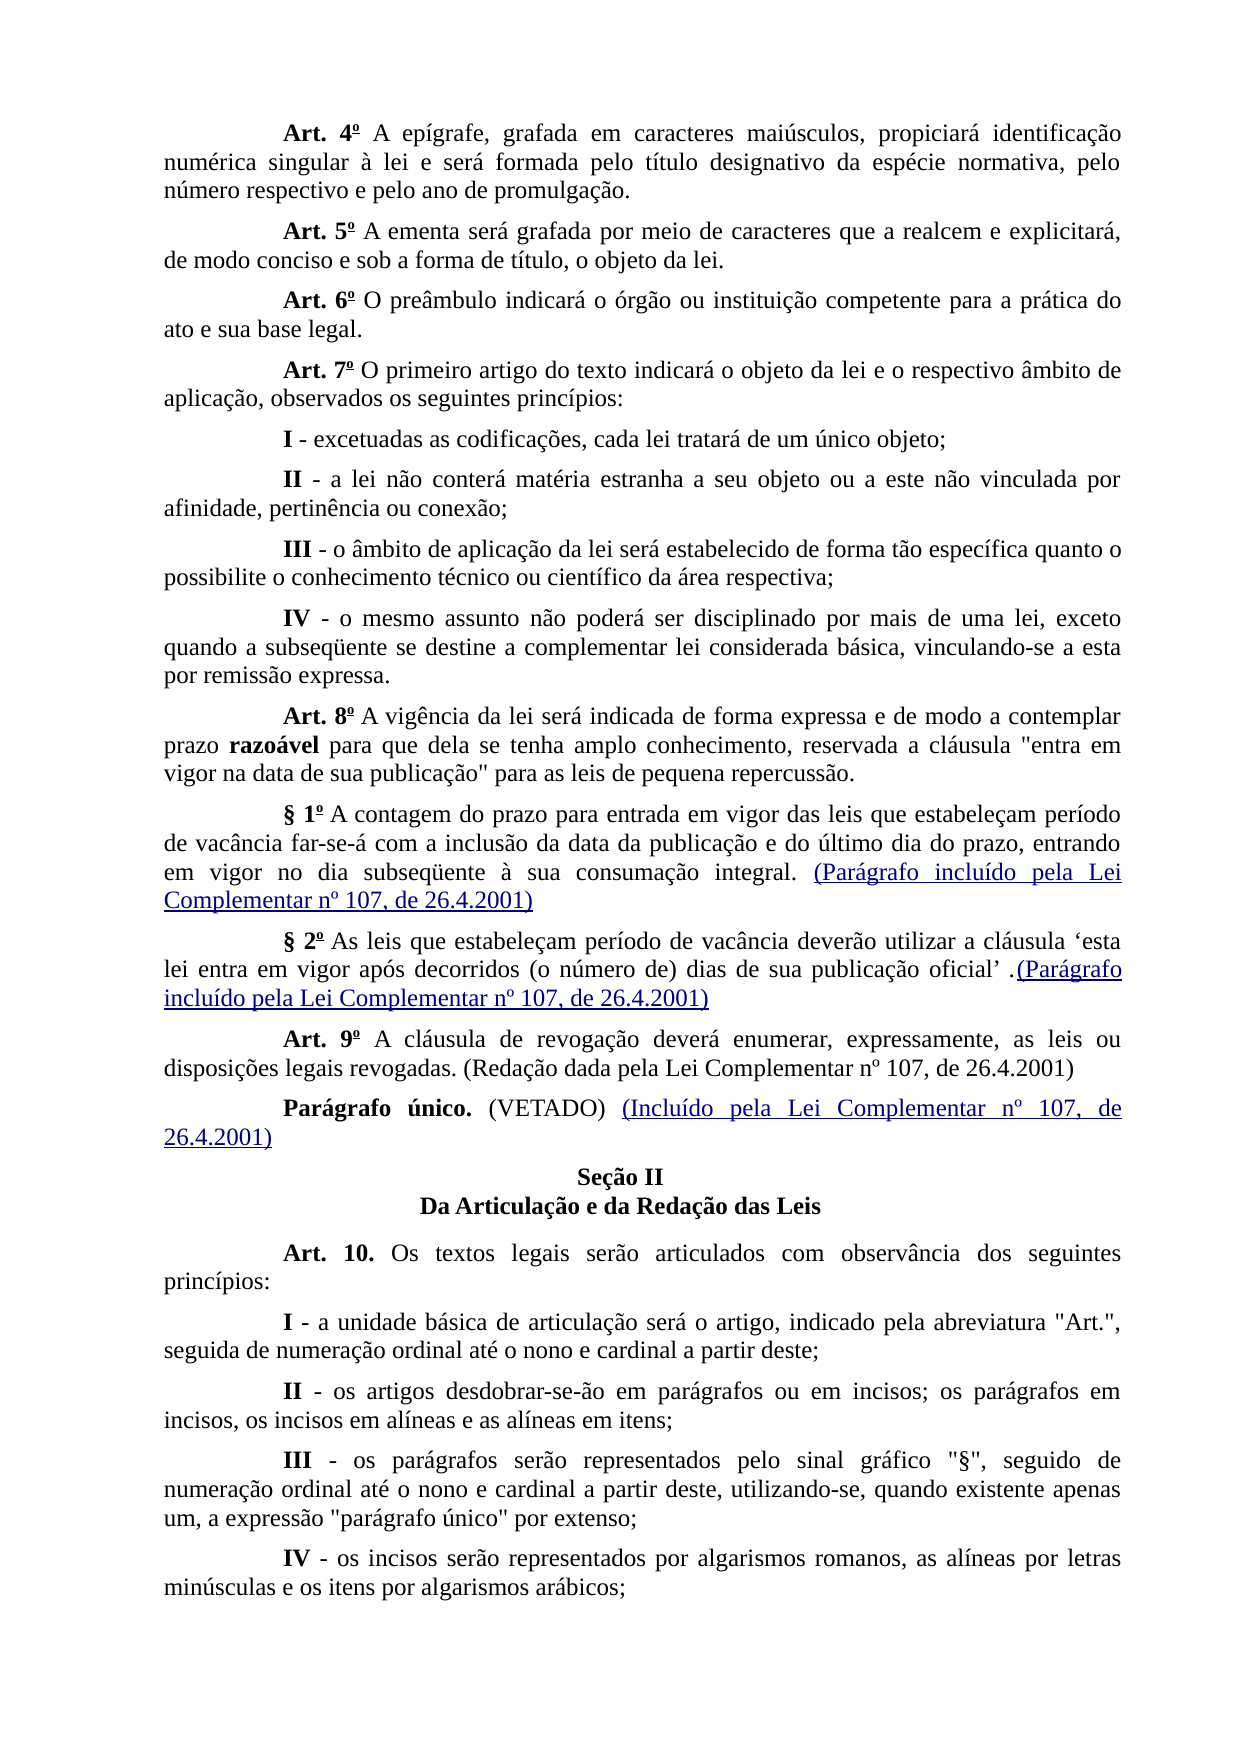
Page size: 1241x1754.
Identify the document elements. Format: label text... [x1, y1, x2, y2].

text Seção II [118, 1162, 1122, 1191]
text II - a lei não conterá matéria estranha a seu objeto ou a este não vinculada por afinidade, pertinência ou conexão; [163, 464, 1122, 522]
text Da Articulação e da Redação das Leis [118, 1191, 1122, 1220]
text Art. 8o A vigência da lei será indicada de forma expressa e de modo a contemplar prazo razoável para que dela se tenha amplo conhecimento, reservada a cláusula "entra em vigor na data de sua publicação" para as leis de pequena repercussão. [163, 701, 1122, 787]
text IV - o mesmo assunto não poderá ser disciplinado por mais de uma lei, exceto quando a subseqüente se destine a complementar lei considerada básica, vinculando-se a esta por remissão expressa. [163, 603, 1122, 689]
text I - a unidade básica de articulação será o artigo, indicado pela abreviatura "Art.", seguida de numeração ordinal até o nono e cardinal a partir deste; [163, 1307, 1122, 1364]
text Art. 5o A ementa será grafada por meio de caracteres que a realcem e explicitará, de modo conciso e sob a forma de título, o objeto da lei. [163, 216, 1122, 274]
text IV - os incisos serão representados por algarismos romanos, as alíneas por letras minúsculas e os itens por algarismos arábicos; [163, 1543, 1122, 1601]
text § 1o A contagem do prazo para entrada em vigor das leis que estabeleçam período de vacância far-se-á com a inclusão da data da publicação e do último dia do prazo, entrando em vigor no dia subseqüente à sua consumação integral. (Parágrafo incluído pela Lei Complementar nº 107, de 26.4.2001) [163, 799, 1122, 914]
text Art. 9o A cláusula de revogação deverá enumerar, expressamente, as leis ou disposições legais revogadas. (Redação dada pela Lei Complementar nº 107, de 26.4.2001) [163, 1024, 1122, 1081]
text III - o âmbito de aplicação da lei será estabelecido de forma tão específica quanto o possibilite o conhecimento técnico ou científico da área respectiva; [163, 534, 1122, 591]
text Parágrafo único. (VETADO) (Incluído pela Lei Complementar nº 107, de 26.4.2001) [163, 1093, 1122, 1151]
text Art. 7o O primeiro artigo do texto indicará o objeto da lei e o respectivo âmbito de aplicação, observados os seguintes princípios: [163, 355, 1122, 412]
text Art. 10. Os textos legais serão articulados com observância dos seguintes princípios: [163, 1238, 1122, 1295]
text § 2o As leis que estabeleçam período de vacância deverão utilizar a cláusula ‘esta lei entra em vigor após decorridos (o número de) dias de sua publicação oficial’ .(Parágrafo incluído pela Lei Complementar nº 107, de 26.4.2001) [163, 926, 1122, 1012]
text Art. 6o O preâmbulo indicará o órgão ou instituição competente para a prática do ato e sua base legal. [163, 285, 1122, 343]
text I - excetuadas as codificações, cada lei tratará de um único objeto; [163, 424, 1122, 453]
text II - os artigos desdobrar-se-ão em parágrafos ou em incisos; os parágrafos em incisos, os incisos em alíneas e as alíneas em itens; [163, 1376, 1122, 1434]
text III - os parágrafos serão representados pelo sinal gráfico "§", seguido de numeração ordinal até o nono e cardinal a partir deste, utilizando-se, quando existente apenas um, a expressão "parágrafo único" por extenso; [163, 1445, 1122, 1532]
text Art. 4o A epígrafe, grafada em caracteres maiúsculos, propiciará identificação numérica singular à lei e será formada pelo título designativo da espécie normativa, pelo número respectivo e pelo ano de promulgação. [163, 118, 1122, 204]
